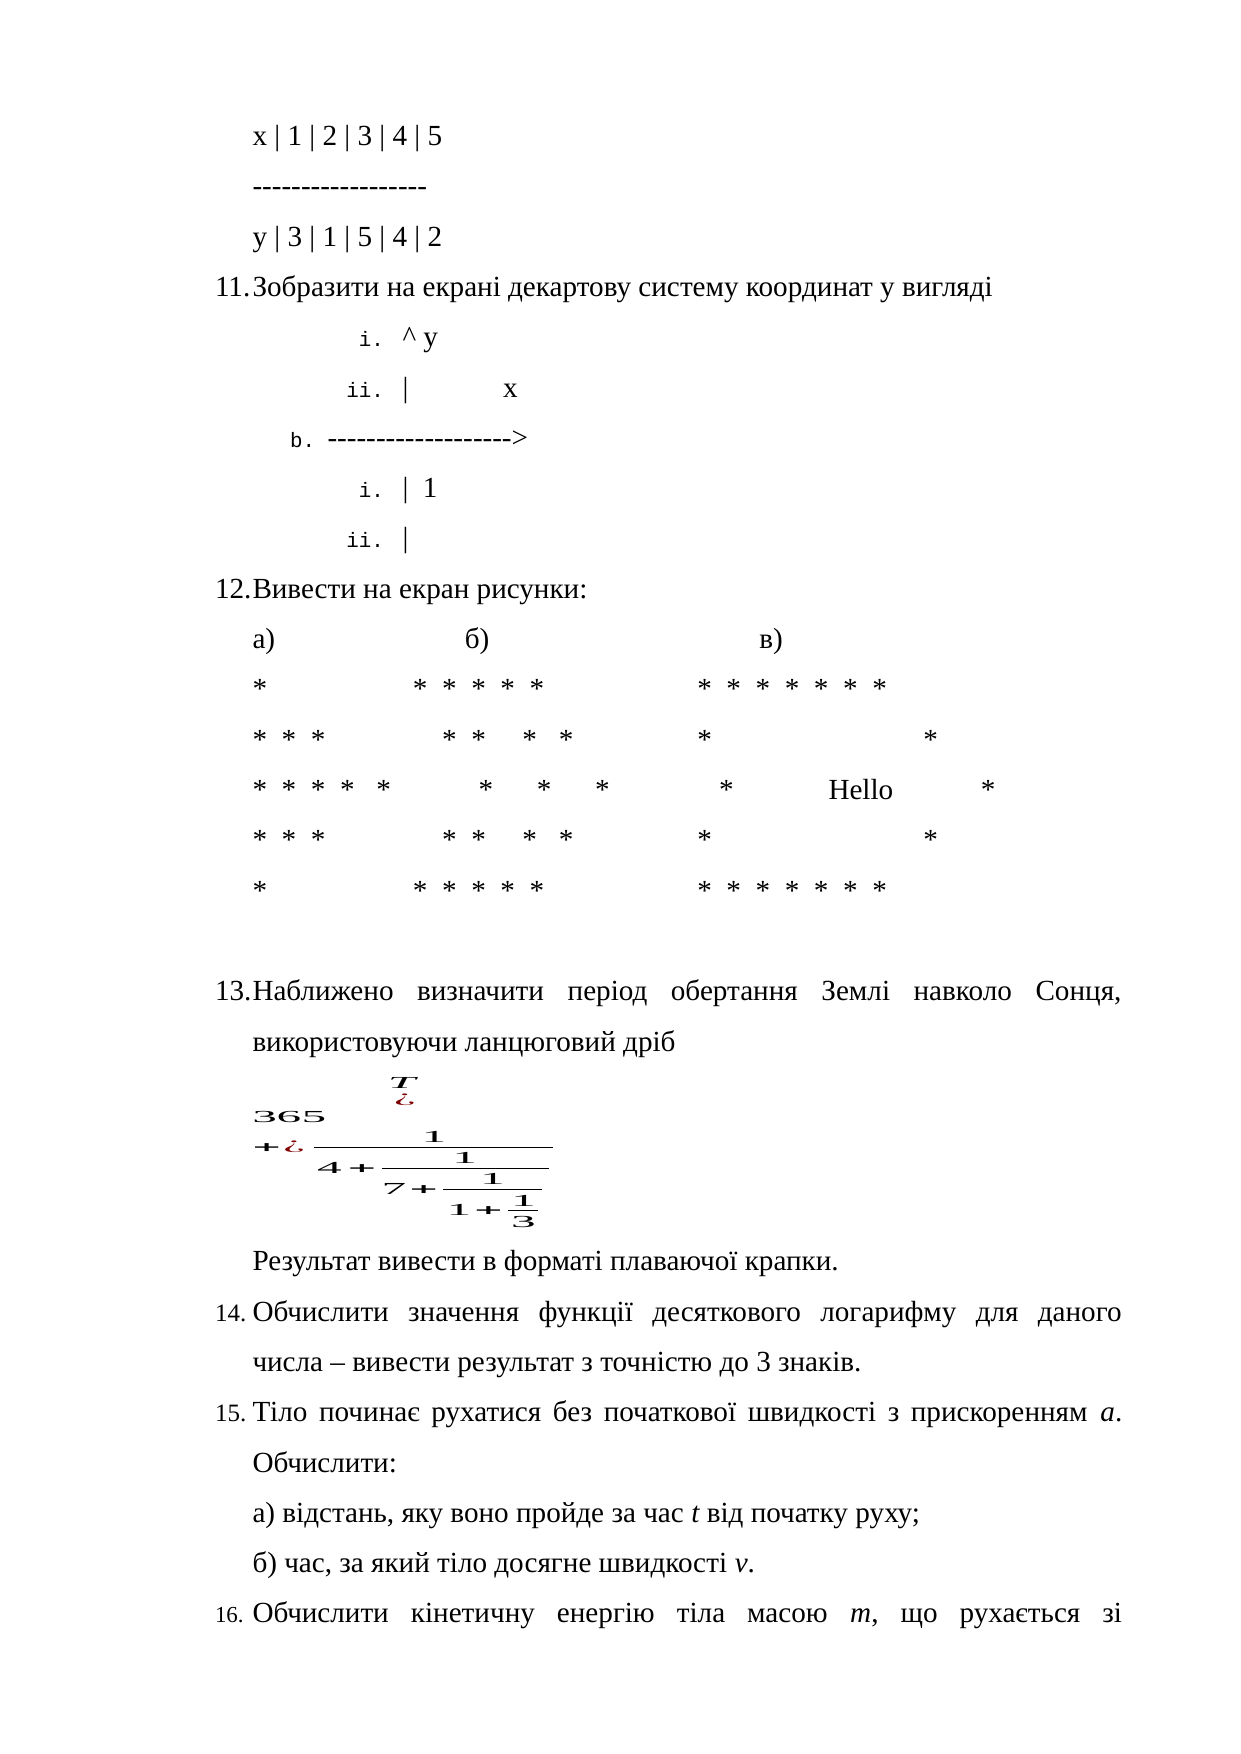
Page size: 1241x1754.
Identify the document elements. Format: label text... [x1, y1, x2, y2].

text * * * * * * * * * Hello * [252, 772, 1122, 806]
list | [383, 521, 1122, 554]
text * * * * * * * * * * * * * [252, 873, 1122, 906]
list Обчислити кінетичну енергію тіла масою m, що рухається зі [215, 1596, 1122, 1629]
text * * * * * * * * * [252, 722, 1122, 755]
text * * * * * * * * * * * * * [252, 672, 1122, 705]
list Вивести на екран рисунки: [215, 571, 1122, 604]
text у | 3 | 1 | 5 | 4 | 2 [252, 219, 1122, 252]
list | 1 [383, 470, 1122, 504]
list | x [383, 370, 1122, 403]
text а) б) в) [252, 621, 1122, 655]
text а) відстань, яку воно пройде за час t від початку руху; [252, 1495, 1122, 1528]
list Обчислити значення функції десяткового логарифму для даного числа – вивести результат з точністю до 3 знаків. [215, 1294, 1122, 1378]
text Результат вивести в форматі плаваючої крапки. [252, 1243, 1122, 1277]
text ------------------ [252, 168, 1122, 202]
text x | 1 | 2 | 3 | 4 | 5 [252, 118, 1122, 152]
list Наближено визначити період обертання Землі навколо Сонця, використовуючи ланцюговий дріб [215, 973, 1122, 1057]
text б) час, за який тіло досягне швидкості v. [252, 1545, 1122, 1579]
list -------------------> [290, 420, 1122, 453]
list Тіло починає рухатися без початкової швидкості з прискоренням a. Обчислити: [215, 1394, 1122, 1478]
list Зобразити на екрані декартову систему координат у вигляді [215, 269, 1122, 303]
text * * * * * * * * * [252, 822, 1122, 856]
list ^ y [383, 319, 1122, 353]
